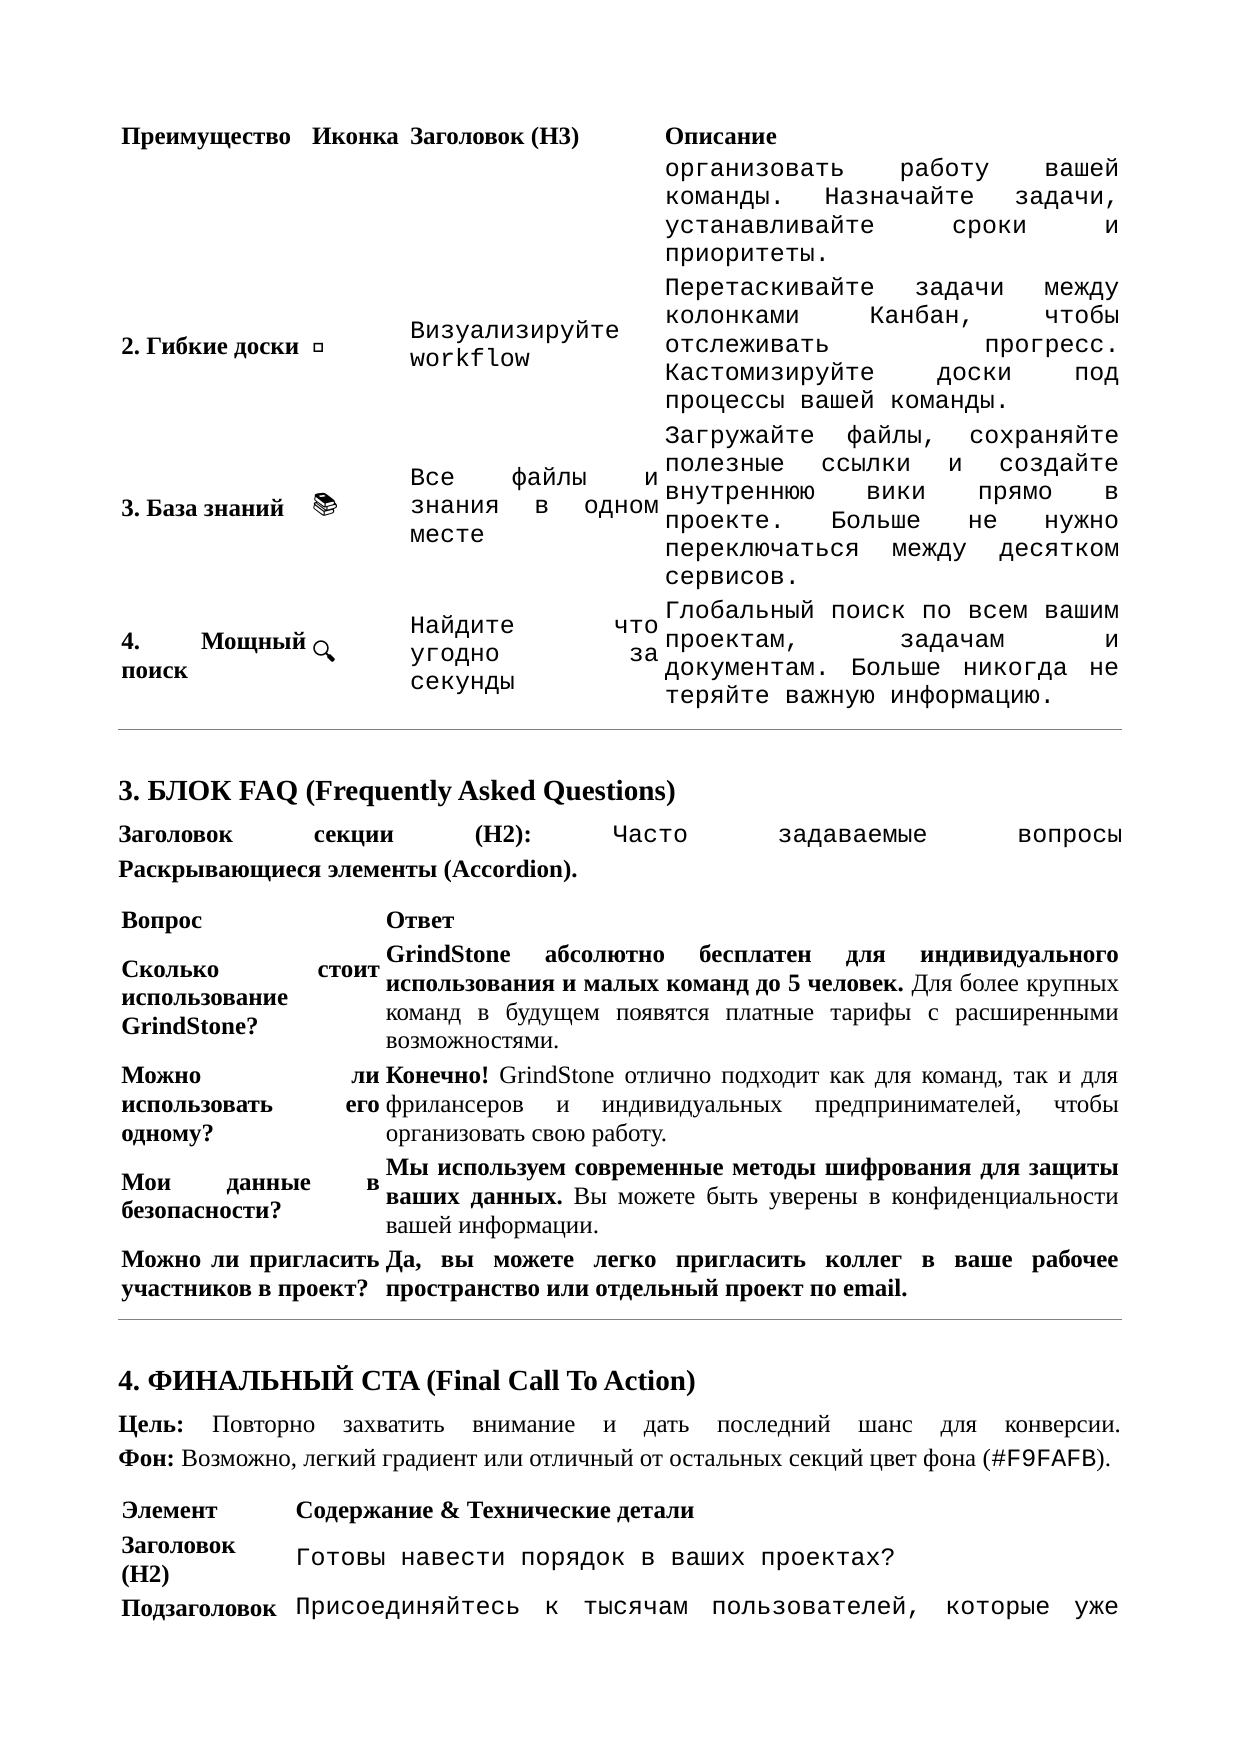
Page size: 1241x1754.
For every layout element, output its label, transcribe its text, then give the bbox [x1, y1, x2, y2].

table_cell GrindStone абсолютно бесплатен для индивидуального использования и малых команд до 5 человек. Для более крупных команд в будущем появятся платные тарифы с расширенными возможностями. [383, 936, 1122, 1057]
table_cell [309, 153, 407, 272]
table_cell Можно ли использовать его одному? [118, 1057, 383, 1149]
table_cell Найдите что угодно за секунды [407, 595, 662, 714]
text Заголовок секции (H2): Часто задаваемые вопросы Раскрывающиеся элементы (Accordion). [118, 819, 1122, 883]
table_cell 📚 [309, 419, 407, 595]
table_header Описание [662, 118, 1122, 153]
table_cell ✅ [309, 272, 407, 419]
table_cell Все файлы и знания в одном месте [407, 419, 662, 595]
table_cell [407, 153, 662, 272]
table_cell 3. База знаний [118, 419, 309, 595]
table_cell Заголовок (H2) [118, 1527, 292, 1591]
table_cell Глобальный поиск по всем вашим проектам, задачам и документам. Больше никогда не теряйте важную информацию. [662, 595, 1122, 714]
table_header Элемент [118, 1493, 292, 1527]
table_cell [118, 153, 309, 272]
text Цель: Повторно захватить внимание и дать последний шанс для конверсии. Фон: Возможно, легкий градиент или отличный от остальных секций цвет фона (#F9FAFB). [118, 1409, 1122, 1473]
table_cell организовать работу вашей команды. Назначайте задачи, устанавливайте сроки и приоритеты. [662, 153, 1122, 272]
table_cell 2. Гибкие доски [118, 272, 309, 419]
table_cell Да, вы можете легко пригласить коллег в ваше рабочее пространство или отдельный проект по email. [383, 1241, 1122, 1305]
table_cell Готовы навести порядок в ваших проектах? [293, 1527, 1122, 1591]
table_cell Присоединяйтесь к тысячам пользователей, которые уже [293, 1591, 1122, 1625]
table_header Иконка [309, 118, 407, 153]
table_cell Загружайте файлы, сохраняйте полезные ссылки и создайте внутреннюю вики прямо в проекте. Больше не нужно переключаться между десятком сервисов. [662, 419, 1122, 595]
table_cell Мои данные в безопасности? [118, 1149, 383, 1241]
subtitle 3. БЛОК FAQ (Frequently Asked Questions) [118, 773, 1122, 807]
table_header Содержание & Технические детали [293, 1493, 1122, 1527]
table_cell Мы используем современные методы шифрования для защиты ваших данных. Вы можете быть уверены в конфиденциальности вашей информации. [383, 1149, 1122, 1241]
table_header Вопрос [118, 902, 383, 936]
table_cell Перетаскивайте задачи между колонками Канбан, чтобы отслеживать прогресс. Кастомизируйте доски под процессы вашей команды. [662, 272, 1122, 419]
table_cell 4. Мощный поиск [118, 595, 309, 714]
subtitle 4. ФИНАЛЬНЫЙ CTA (Final Call To Action) [118, 1363, 1122, 1397]
table_header Ответ [383, 902, 1122, 936]
table_cell Конечно! GrindStone отлично подходит как для команд, так и для фрилансеров и индивидуальных предпринимателей, чтобы организовать свою работу. [383, 1057, 1122, 1149]
table_cell Подзаголовок [118, 1591, 292, 1625]
table_cell Визуализируйте workflow [407, 272, 662, 419]
table_header Заголовок (H3) [407, 118, 662, 153]
table_cell 🔍 [309, 595, 407, 714]
table_cell Можно ли пригласить участников в проект? [118, 1241, 383, 1305]
table_cell Сколько стоит использование GrindStone? [118, 936, 383, 1057]
table_header Преимущество [118, 118, 309, 153]
